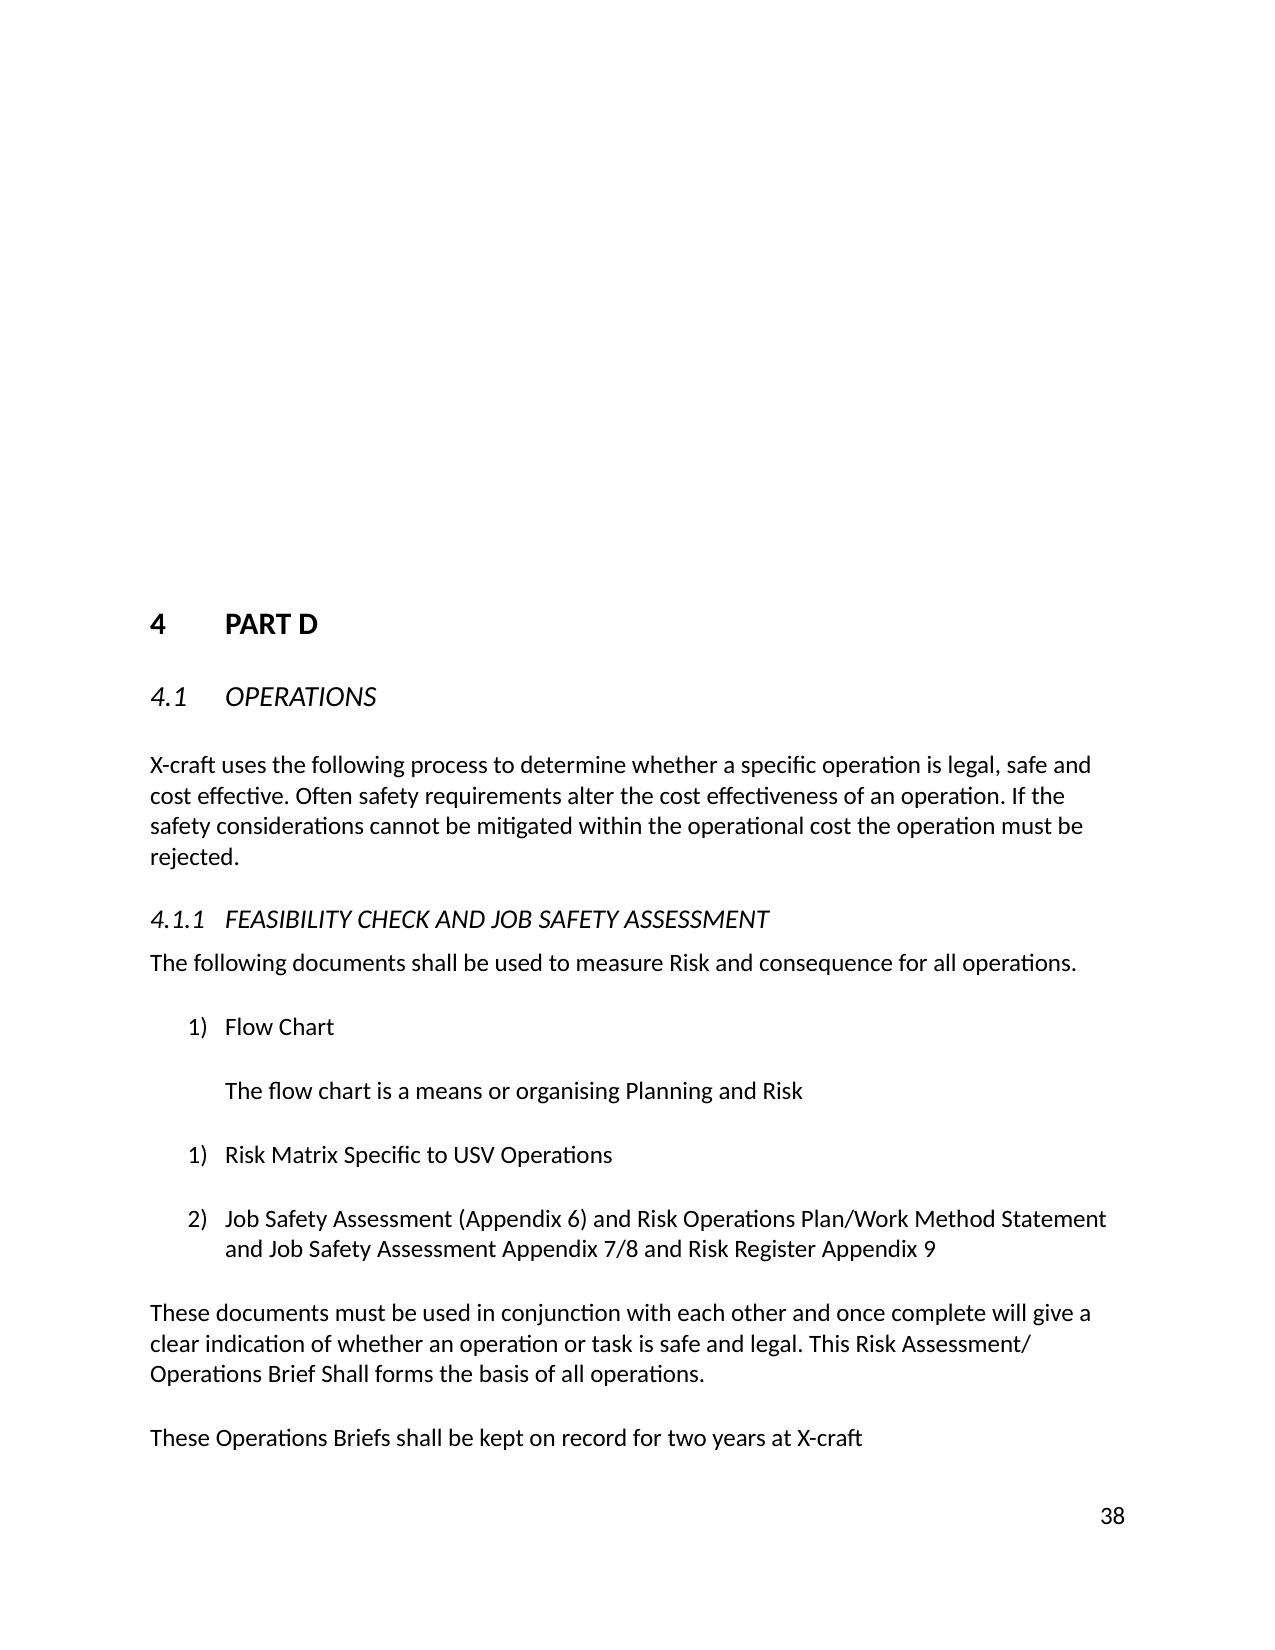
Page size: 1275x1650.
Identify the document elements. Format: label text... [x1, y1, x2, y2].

text 4 PART D [150, 604, 1125, 642]
list Flow Chart [187, 1011, 1125, 1042]
list Job Safety Assessment (Appendix 6) and Risk Operations Plan/Work Method Statement and Job Safety Assessment Appendix 7/8 and Risk Register Appendix 9 [187, 1203, 1125, 1264]
list Risk Matrix Specific to USV Operations [187, 1139, 1125, 1169]
text The following documents shall be used to measure Risk and consequence for all operations. [150, 947, 1125, 978]
text These documents must be used in conjunction with each other and once complete will give a clear indication of whether an operation or task is safe and legal. This Risk Assessment/ Operations Brief Shall forms the basis of all operations. [150, 1297, 1125, 1389]
list X-craft uses the following process to determine whether a specific operation is legal, safe and cost effective. Often safety requirements alter the cost effectiveness of an operation. If the safety considerations cannot be mitigated within the operational cost the operation must be rejected. [150, 749, 1125, 871]
list The flow chart is a means or organising Planning and Risk [225, 1075, 1125, 1106]
text 4.1.1 FEASIBILITY CHECK AND JOB SAFETY ASSESSMENT [150, 902, 1125, 935]
text These Operations Briefs shall be kept on record for two years at X-craft [150, 1422, 1125, 1453]
list 4.1 OPERATIONS [150, 678, 1125, 714]
